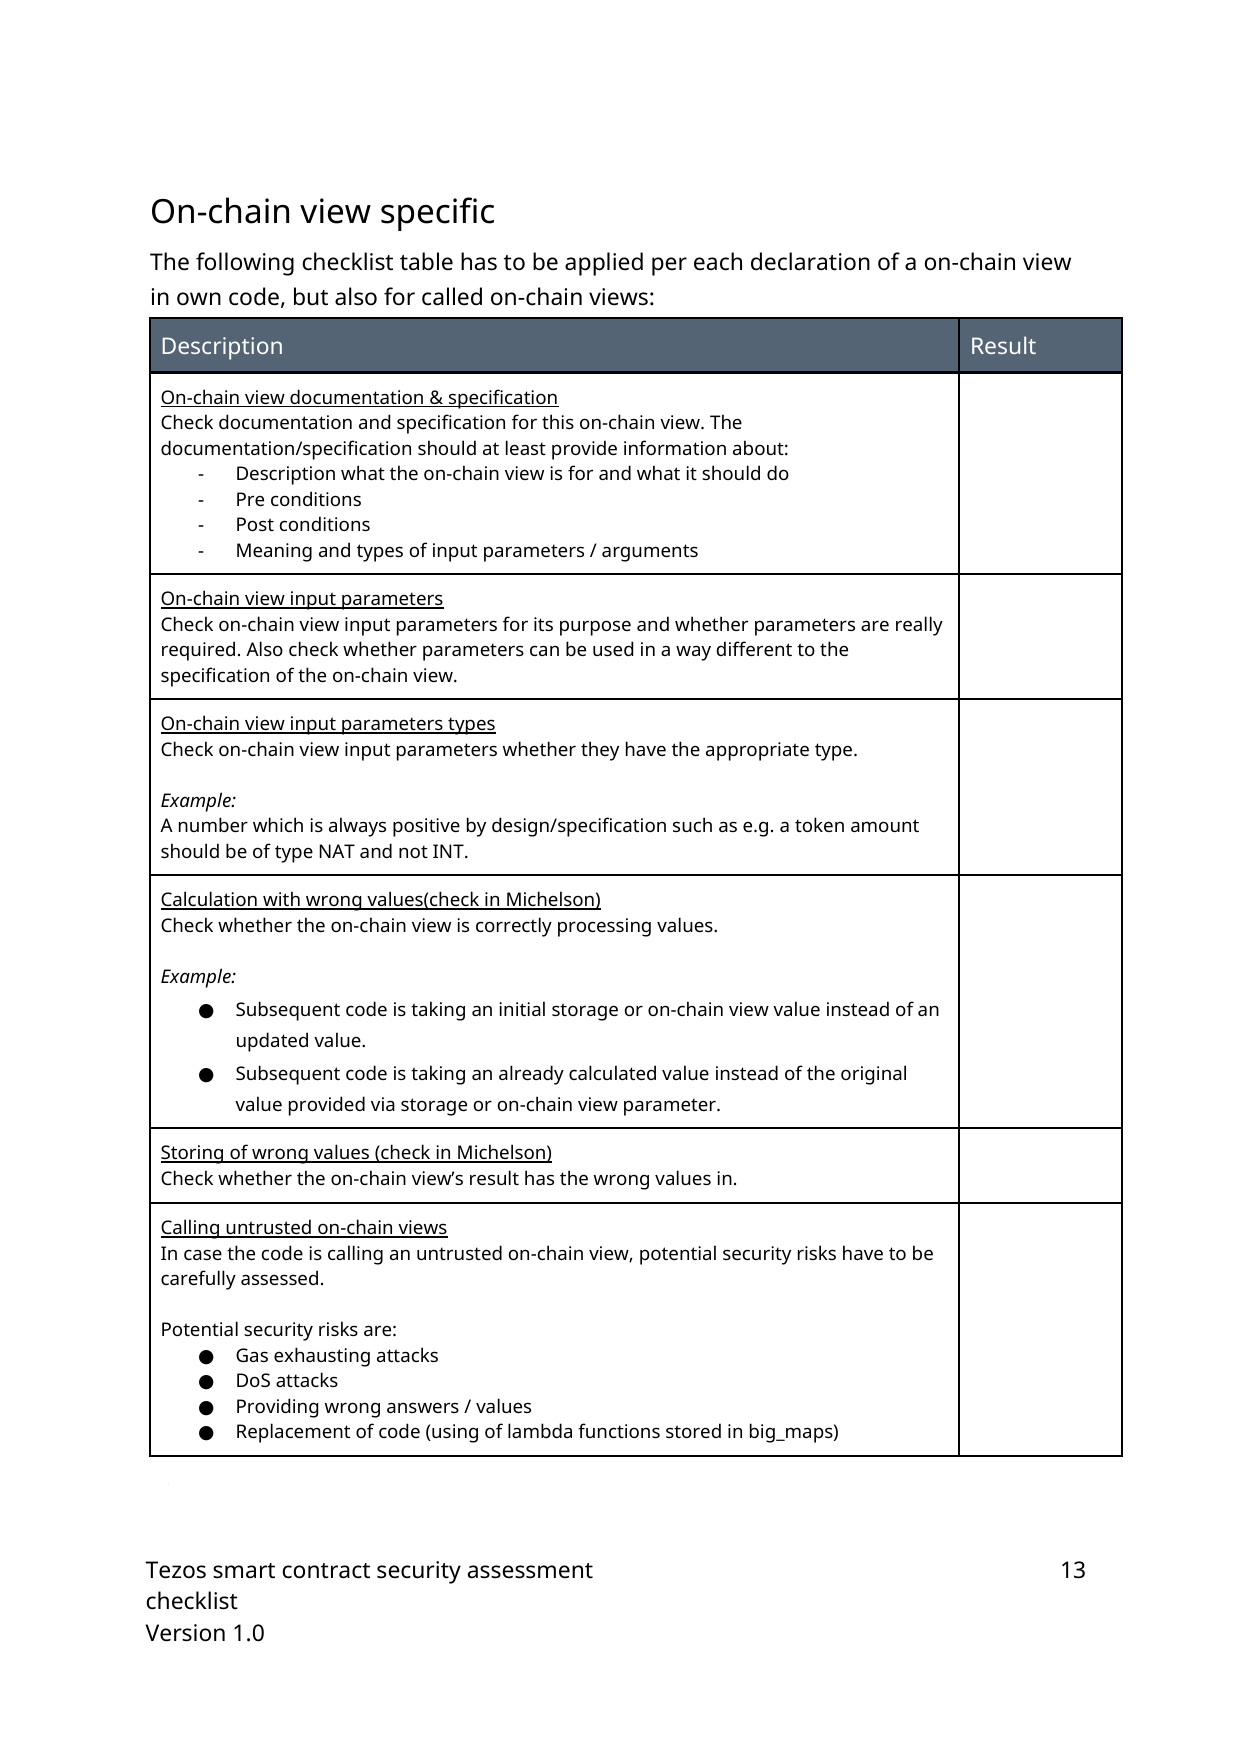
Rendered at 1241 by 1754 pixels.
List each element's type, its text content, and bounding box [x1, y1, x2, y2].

table_cell [960, 1204, 1121, 1454]
table_cell Calculation with wrong values(check in Michelson) Check whether the on-chain view is correctly processing values. Example: Subsequent code is taking an initial storage or on-chain view value instead of an updated value. Subsequent code is taking an already calculated value instead of the original value provided via storage or on-chain view parameter. [151, 876, 958, 1127]
table_cell [960, 575, 1121, 698]
table_cell On-chain view documentation & specification Check documentation and specification for this on-chain view. The documentation/specification should at least provide information about: Description what the on-chain view is for and what it should do Pre conditions Post conditions Meaning and types of input parameters / arguments [151, 374, 958, 573]
table_cell Calling untrusted on-chain views In case the code is calling an untrusted on-chain view, potential security risks have to be carefully assessed. Potential security risks are: Gas exhausting attacks DoS attacks Providing wrong answers / values Replacement of code (using of lambda functions stored in big_maps) [151, 1204, 958, 1454]
text The following checklist table has to be applied per each declaration of a on-chain view in own code, but also for called on-chain views: [150, 245, 1090, 313]
table_cell Storing of wrong values (check in Michelson) Check whether the on-chain view’s result has the wrong values in. [151, 1129, 958, 1202]
table_cell On-chain view input parameters types Check on-chain view input parameters whether they have the appropriate type. Example: A number which is always positive by design/specification such as e.g. a token amount should be of type NAT and not INT. [151, 700, 958, 874]
subtitle On-chain view specific [150, 187, 1090, 233]
table_header Result [960, 319, 1121, 371]
table_cell [960, 876, 1121, 1127]
table_cell [960, 374, 1121, 573]
table_cell On-chain view input parameters Check on-chain view input parameters for its purpose and whether parameters are really required. Also check whether parameters can be used in a way different to the specification of the on-chain view. [151, 575, 958, 698]
table_header Description [151, 319, 958, 371]
table_cell [960, 1129, 1121, 1202]
table_cell [960, 700, 1121, 874]
